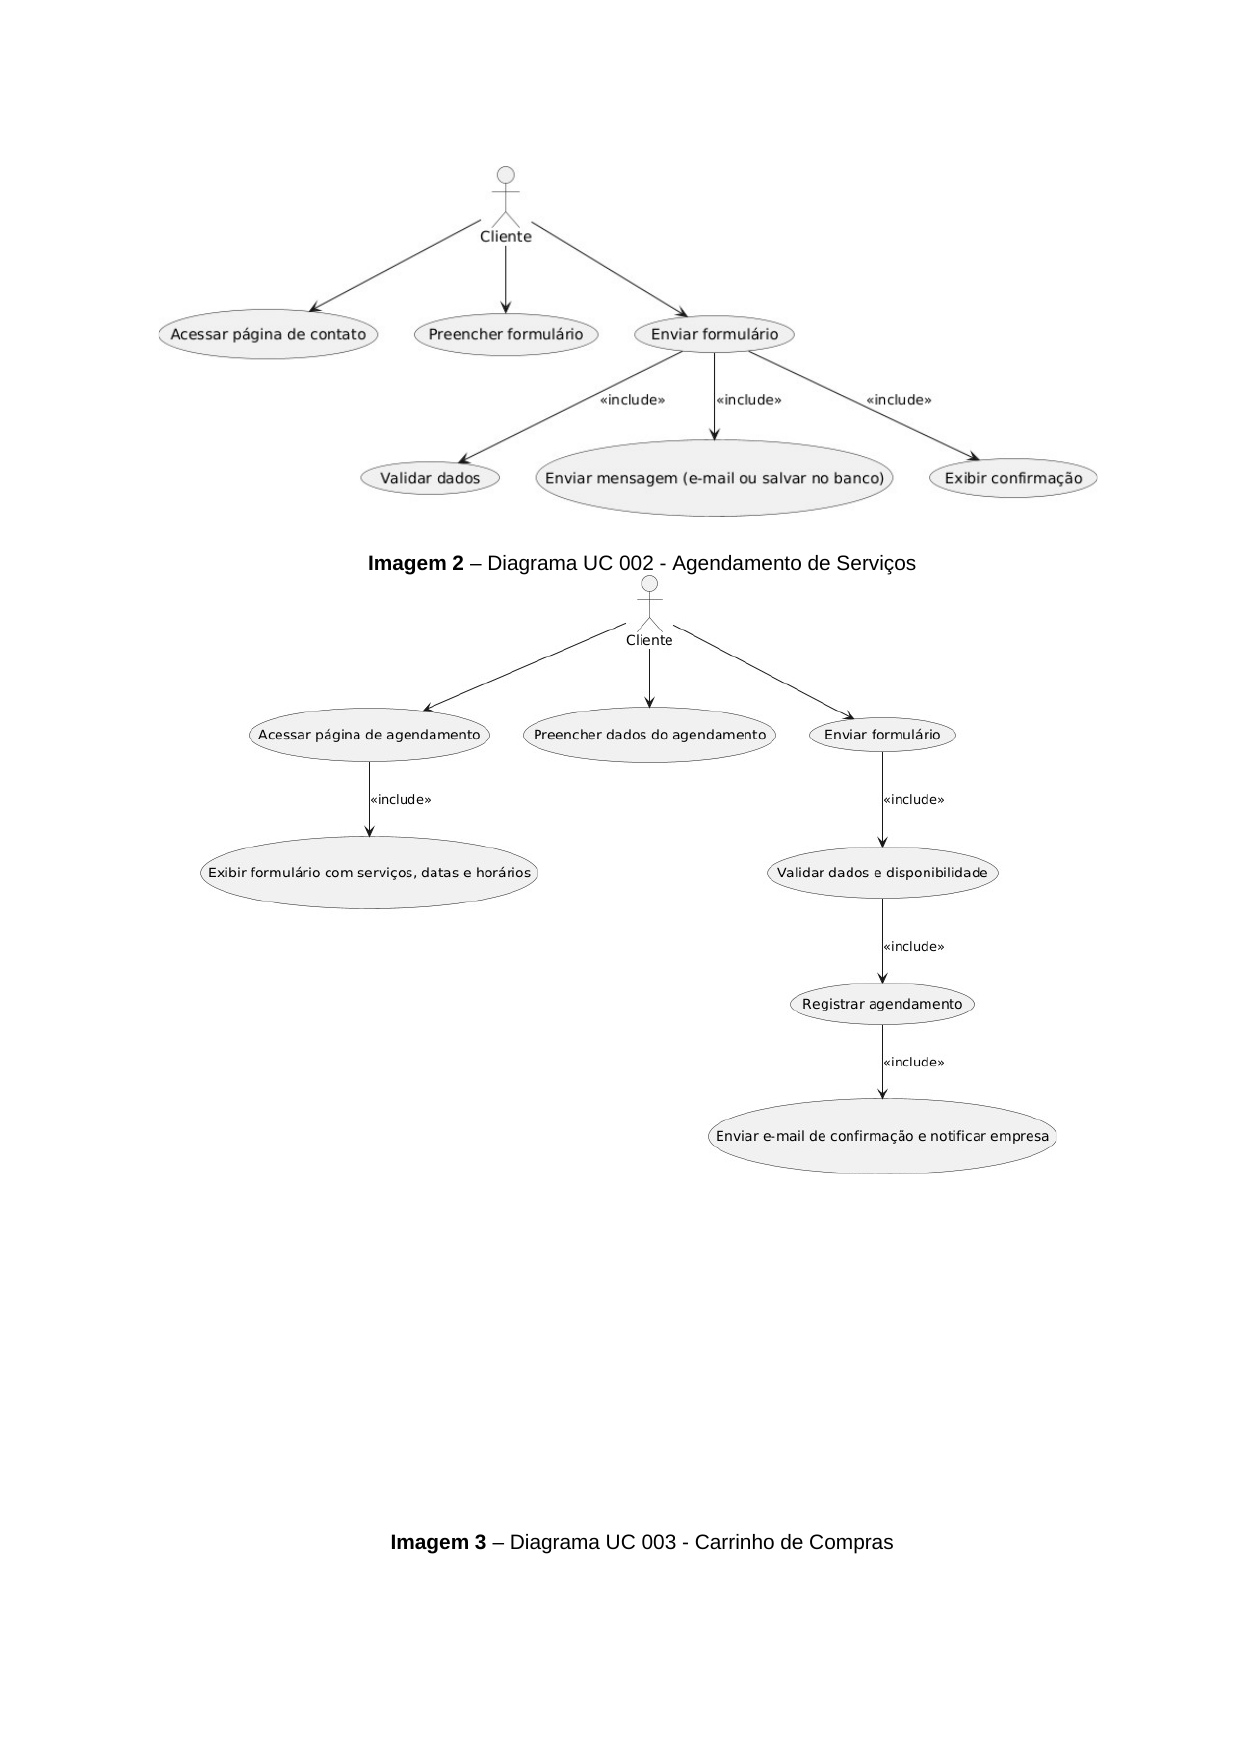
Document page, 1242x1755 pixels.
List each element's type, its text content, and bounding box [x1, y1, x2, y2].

text Imagem 2 – Diagrama UC 002 - Agendamento de Serviços [148, 550, 1136, 574]
text Imagem 3 – Diagrama UC 003 - Carrinho de Compras [148, 1530, 1136, 1554]
